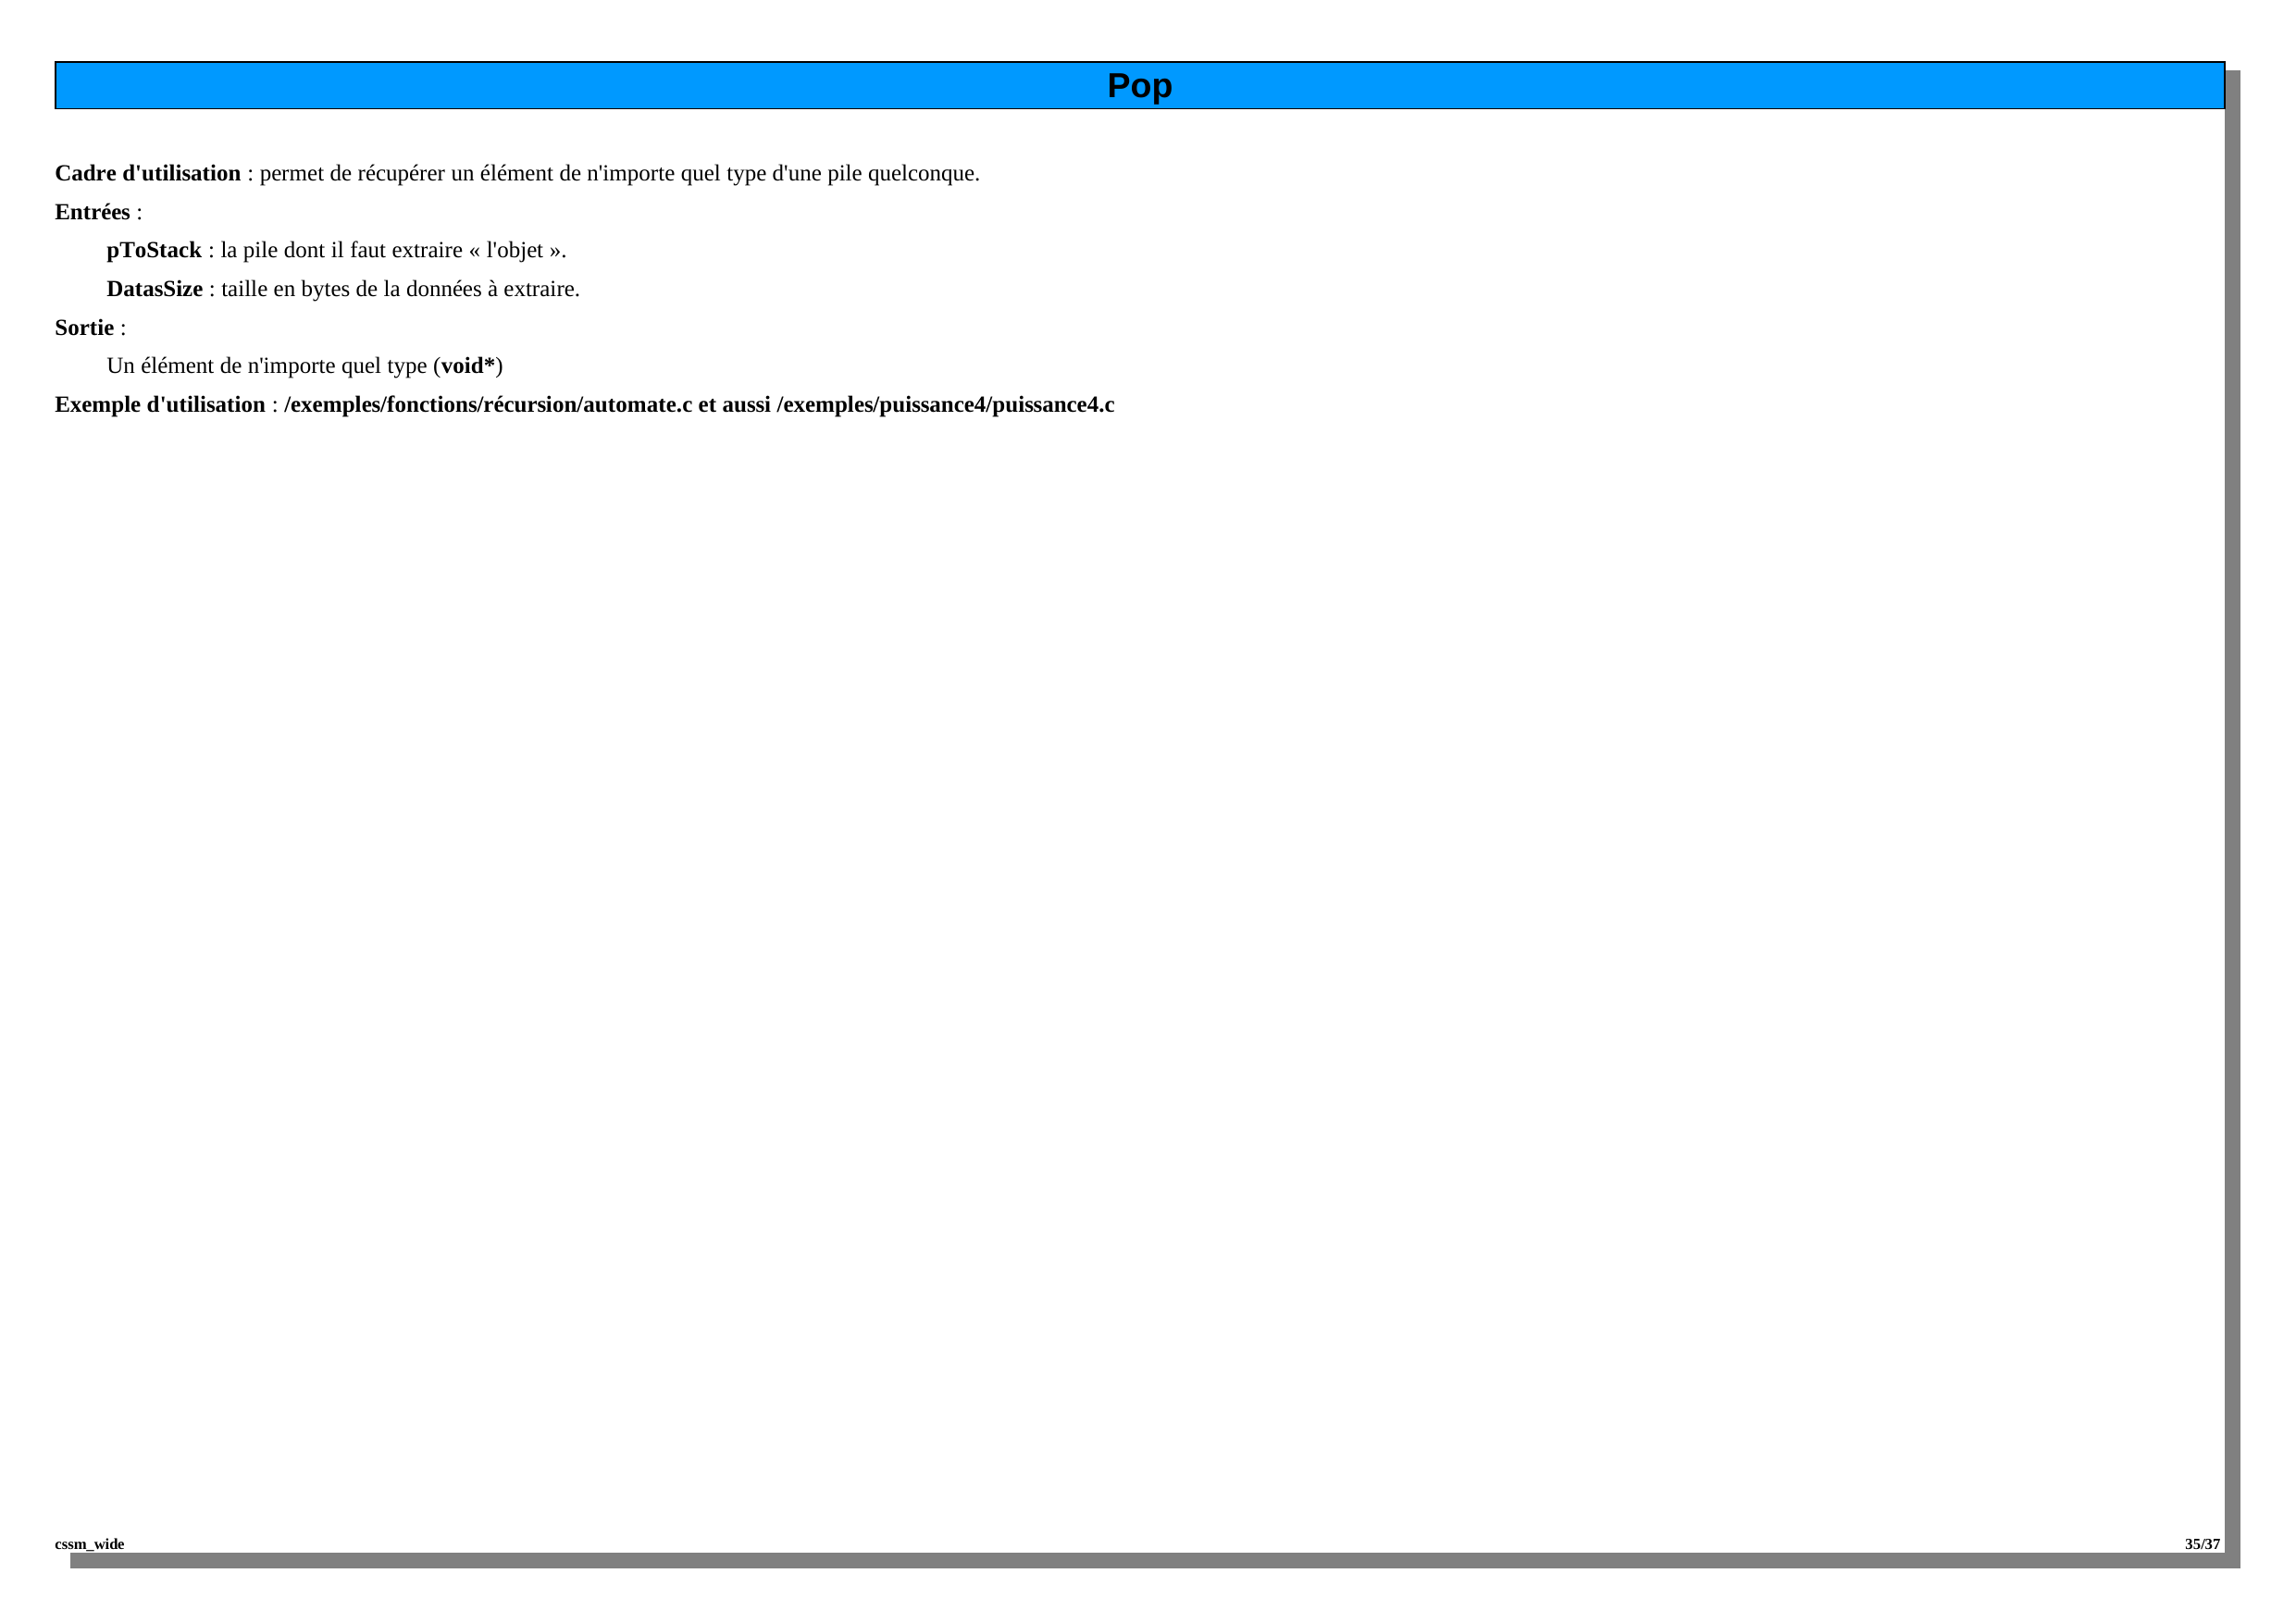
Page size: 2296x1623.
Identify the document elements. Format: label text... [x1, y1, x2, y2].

text Exemple d'utilisation : /exemples/fonctions/récursion/automate.c et aussi /exemples/puissance4/puissance4.c [55, 390, 2225, 417]
text Entrées : [55, 198, 2225, 225]
text Cadre d'utilisation : permet de récupérer un élément de n'importe quel type d'une pile quelconque. [55, 159, 2225, 186]
text Un élément de n'importe quel type (void*) [55, 352, 2225, 378]
text Sortie : [55, 313, 2225, 341]
subtitle Pop [56, 63, 2224, 108]
text pToStack : la pile dont il faut extraire « l'objet ». [55, 236, 2225, 263]
text DatasSize : taille en bytes de la données à extraire. [55, 275, 2225, 302]
